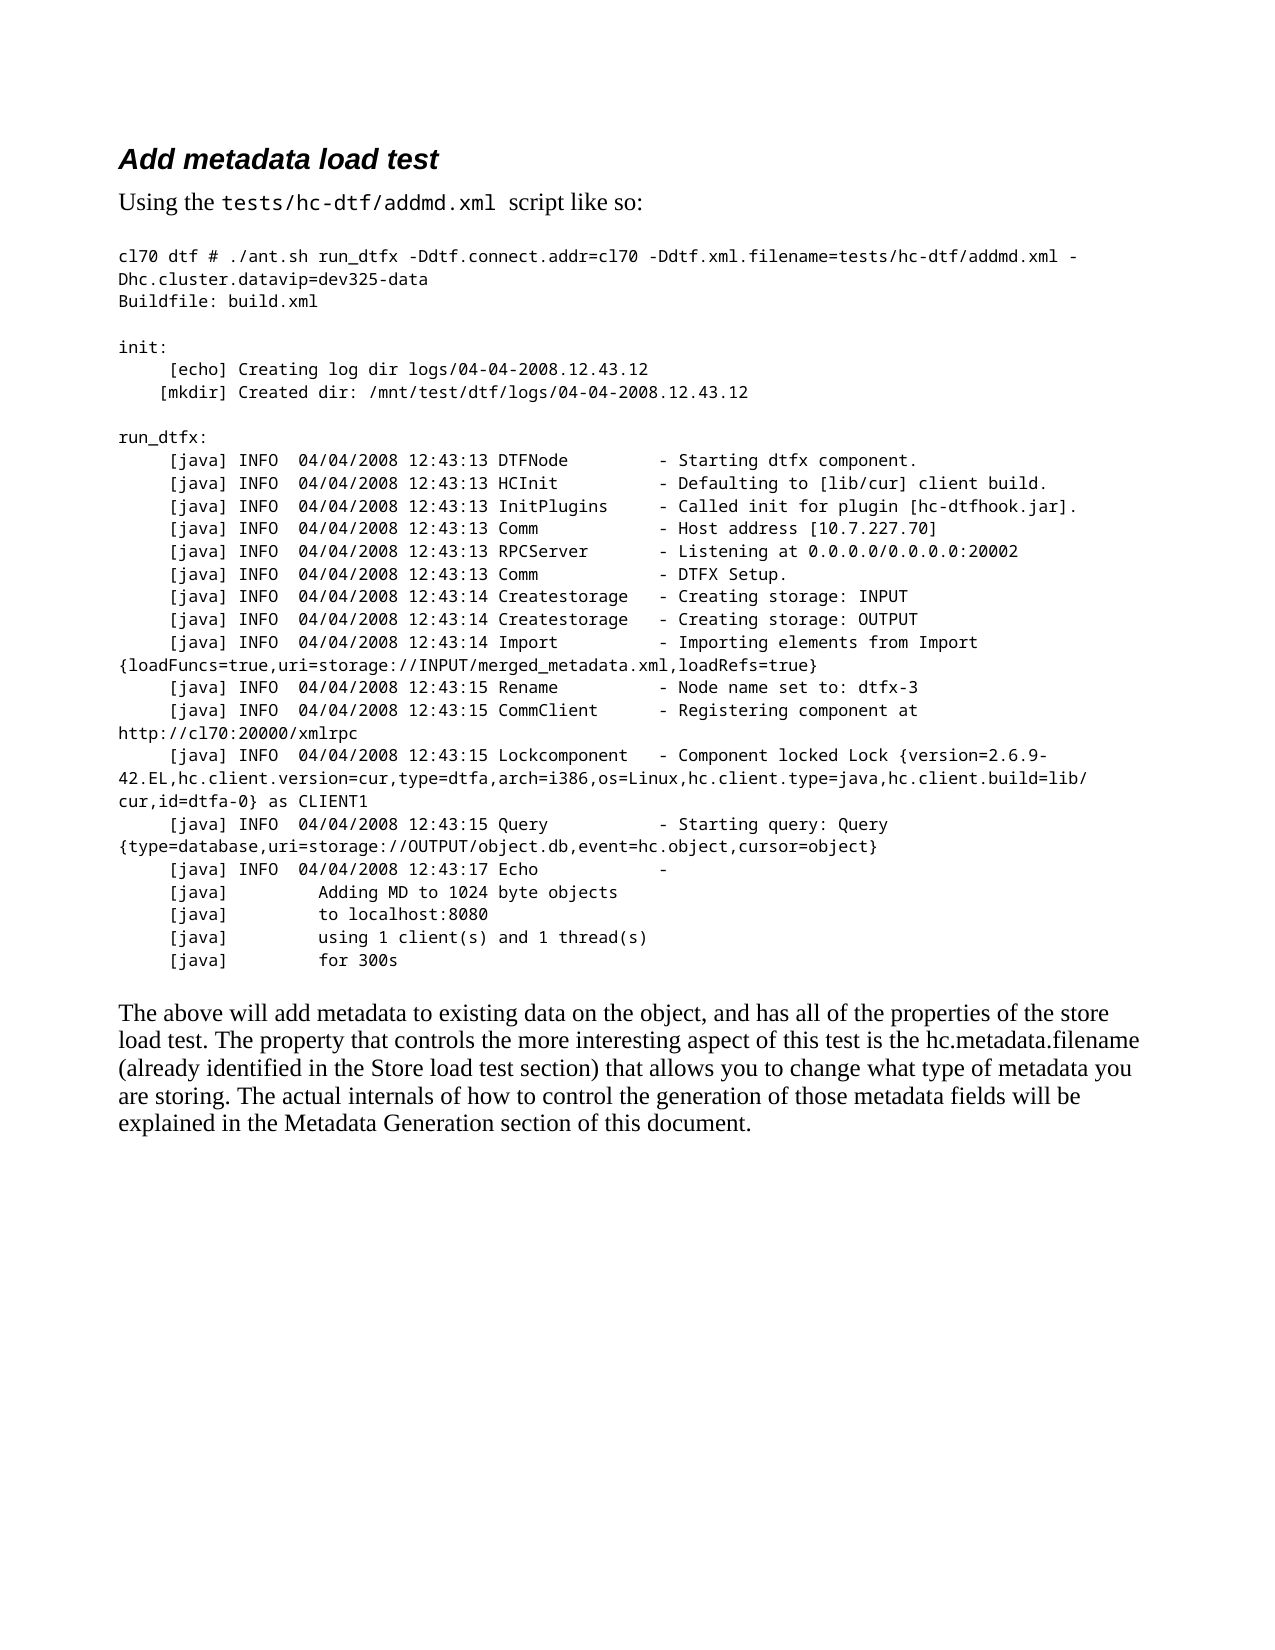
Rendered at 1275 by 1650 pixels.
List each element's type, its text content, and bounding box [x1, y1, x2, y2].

text [java] INFO 04/04/2008 12:43:17 Echo - [118, 857, 1157, 880]
text run_dtfx: [118, 426, 1157, 449]
text The above will add metadata to existing data on the object, and has all of the properties of the store load test. The property that controls the more interesting aspect of this test is the hc.metadata.filename (already identified in the Store load test section) that allows you to change what type of metadata you are storing. The actual internals of how to control the generation of those metadata fields will be explained in the Metadata Generation section of this document. [118, 999, 1157, 1137]
subtitle Add metadata load test [118, 143, 1157, 176]
text Buildfile: build.xml [118, 290, 1157, 312]
text [java] INFO 04/04/2008 12:43:14 Import - Importing elements from Import {loadFuncs=true,uri=storage://INPUT/merged_metadata.xml,loadRefs=true} [118, 630, 1157, 676]
text [java] INFO 04/04/2008 12:43:13 DTFNode - Starting dtfx component. [118, 449, 1157, 471]
text cl70 dtf # ./ant.sh run_dtfx -Ddtf.connect.addr=cl70 -Ddtf.xml.filename=tests/hc-dtf/addmd.xml -Dhc.cluster.datavip=dev325-data [118, 244, 1157, 290]
text [java] INFO 04/04/2008 12:43:14 Createstorage - Creating storage: OUTPUT [118, 608, 1157, 630]
text [java] INFO 04/04/2008 12:43:13 Comm - Host address [10.7.227.70] [118, 517, 1157, 539]
text [mkdir] Created dir: /mnt/test/dtf/logs/04-04-2008.12.43.12 [118, 381, 1157, 403]
text init: [118, 335, 1157, 358]
text [java] Adding MD to 1024 byte objects [118, 880, 1157, 903]
text [java] INFO 04/04/2008 12:43:13 InitPlugins - Called init for plugin [hc-dtfhook.jar]. [118, 494, 1157, 517]
text [java] INFO 04/04/2008 12:43:15 Lockcomponent - Component locked Lock {version=2.6.9-42.EL,hc.client.version=cur,type=dtfa,arch=i386,os=Linux,hc.client.type=java,hc.client.build=lib/cur,id=dtfa-0} as CLIENT1 [118, 744, 1157, 812]
text [java] INFO 04/04/2008 12:43:15 CommClient - Registering component at http://cl70:20000/xmlrpc [118, 698, 1157, 744]
text Using the tests/hc-dtf/addmd.xml script like so: [118, 188, 1157, 217]
text [java] INFO 04/04/2008 12:43:13 Comm - DTFX Setup. [118, 562, 1157, 585]
text [java] INFO 04/04/2008 12:43:13 RPCServer - Listening at 0.0.0.0/0.0.0.0:20002 [118, 539, 1157, 562]
text [java] using 1 client(s) and 1 thread(s) [118, 926, 1157, 948]
text [java] for 300s [118, 948, 1157, 971]
text [java] INFO 04/04/2008 12:43:14 Createstorage - Creating storage: INPUT [118, 585, 1157, 608]
text [java] INFO 04/04/2008 12:43:15 Rename - Node name set to: dtfx-3 [118, 676, 1157, 698]
text [java] INFO 04/04/2008 12:43:13 HCInit - Defaulting to [lib/cur] client build. [118, 471, 1157, 494]
text [java] INFO 04/04/2008 12:43:15 Query - Starting query: Query {type=database,uri=storage://OUTPUT/object.db,event=hc.object,cursor=object} [118, 812, 1157, 857]
text [java] to localhost:8080 [118, 903, 1157, 926]
text [echo] Creating log dir logs/04-04-2008.12.43.12 [118, 358, 1157, 381]
